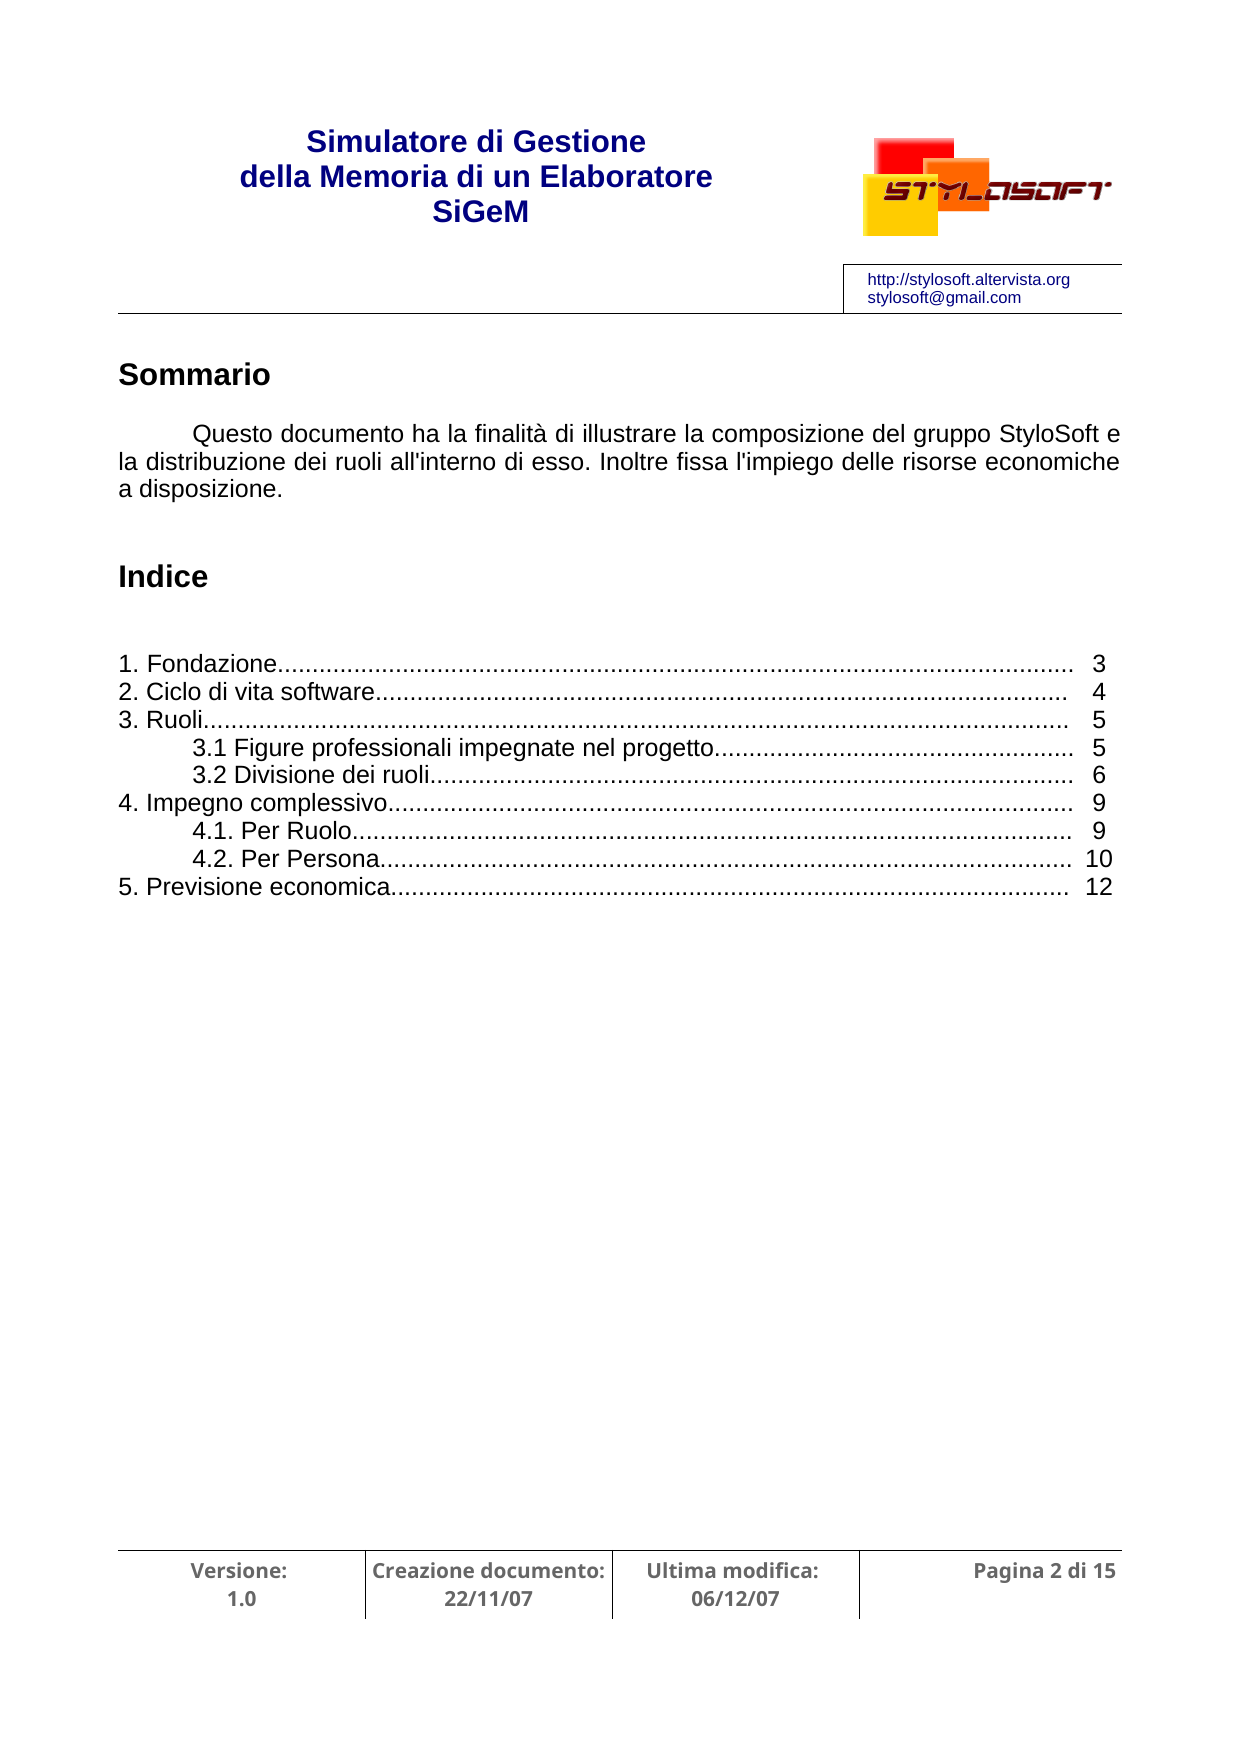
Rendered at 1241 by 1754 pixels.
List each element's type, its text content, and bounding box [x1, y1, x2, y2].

picture [848, 123, 1117, 247]
table_header 1. Fondazione................................................................................................................... 2. Ciclo di vita software.................................................................................................... 3. Ruoli............................................................................................................................. 3.1 Figure professionali impegnate nel progetto.................................................... 3.2 Divisione dei ruoli............................................................................................. 4. Impegno complessivo................................................................................................... 4.1. Per Ruolo........................................................................................................ 4.2. Per Persona.................................................................................................... 5. Previsione economica.................................................................................................. [118, 650, 1076, 901]
text Questo documento ha la finalità di illustrare la composizione del gruppo StyloSoft e la distribuzione dei ruoli all'interno di esso. Inoltre fissa l'impiego delle risorse economiche a disposizione. [118, 419, 1122, 503]
text Indice [118, 559, 1122, 594]
text Sommario [118, 357, 1122, 391]
table_header 3 4 5 5 6 9 9 10 12 [1076, 650, 1122, 901]
